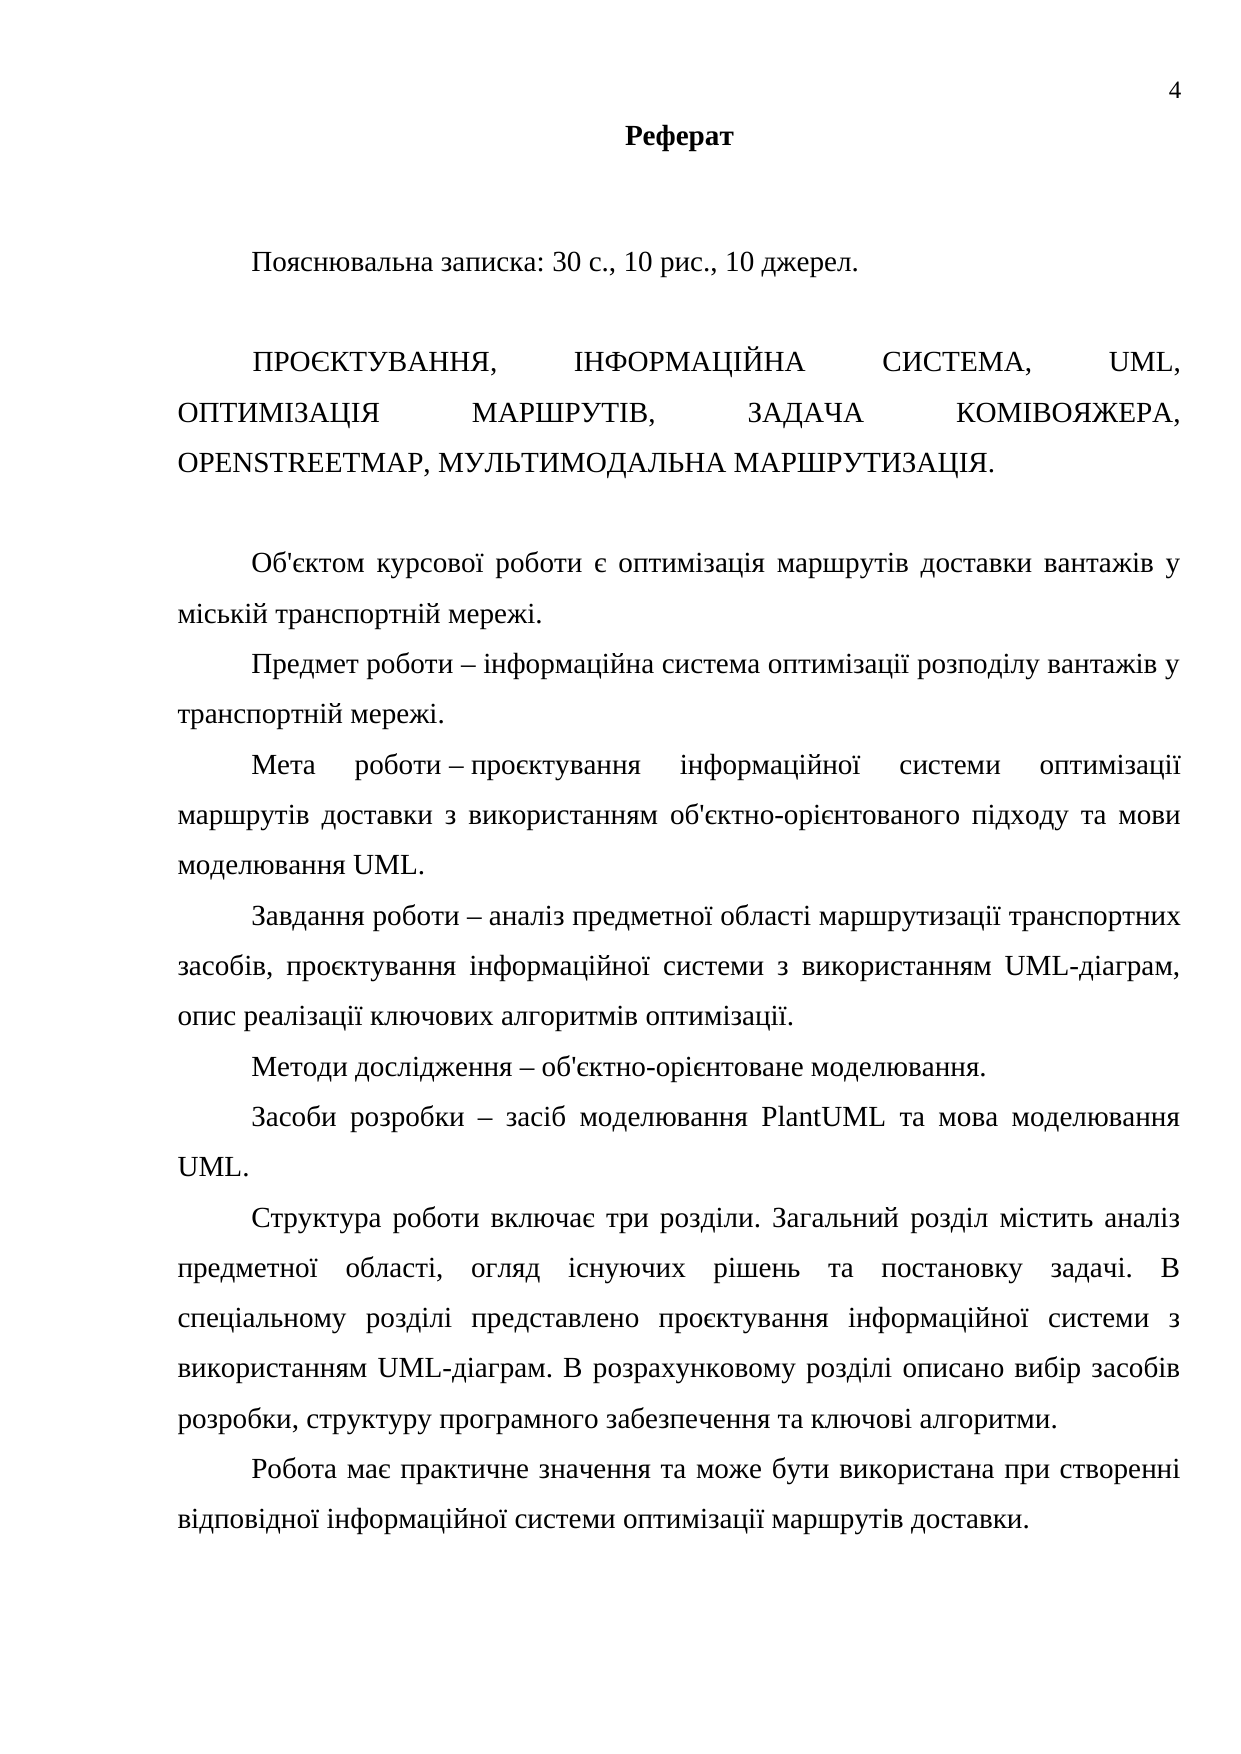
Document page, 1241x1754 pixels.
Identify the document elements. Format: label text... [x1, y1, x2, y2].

text Робота має практичне значення та може бути використана при створенні відповідної інформаційної системи оптимізації маршрутів доставки. [177, 1451, 1181, 1535]
text Методи дослідження – об'єктно-орієнтоване моделювання. [177, 1049, 1181, 1082]
text Об'єктом курсової роботи є оптимізація маршрутів доставки вантажів у міській транспортній мережі. [177, 546, 1181, 629]
text Мета роботи – проєктування інформаційної системи оптимізації маршрутів доставки з використанням об'єктно-орієнтованого підходу та мови моделювання UML. [177, 747, 1181, 881]
text Пояснювальна записка: 30 с., 10 рис., 10 джерел. [177, 244, 1181, 277]
text Завдання роботи – аналіз предметної області маршрутизації транспортних засобів, проєктування інформаційної системи з використанням UML-діаграм, опис реалізації ключових алгоритмів оптимізації. [177, 898, 1181, 1032]
text Засоби розробки – засіб моделювання PlantUML та мова моделювання UML. [177, 1099, 1181, 1183]
text ПРОЄКТУВАННЯ, ІНФОРМАЦІЙНА СИСТЕМА, UML, ОПТИМІЗАЦІЯ МАРШРУТІВ, ЗАДАЧА КОМІВОЯЖЕРА, OPENSTREETMAP, МУЛЬТИМОДАЛЬНА МАРШРУТИЗАЦІЯ. [177, 344, 1181, 478]
text Структура роботи включає три розділи. Загальний розділ містить аналіз предметної області, огляд існуючих рішень та постановку задачі. В спеціальному розділі представлено проєктування інформаційної системи з використанням UML-діаграм. В розрахунковому розділі описано вибір засобів розробки, структуру програмного забезпечення та ключові алгоритми. [177, 1200, 1181, 1434]
text Предмет роботи – інформаційна система оптимізації розподілу вантажів у транспортній мережі. [177, 646, 1181, 730]
text Реферат [177, 118, 1181, 152]
